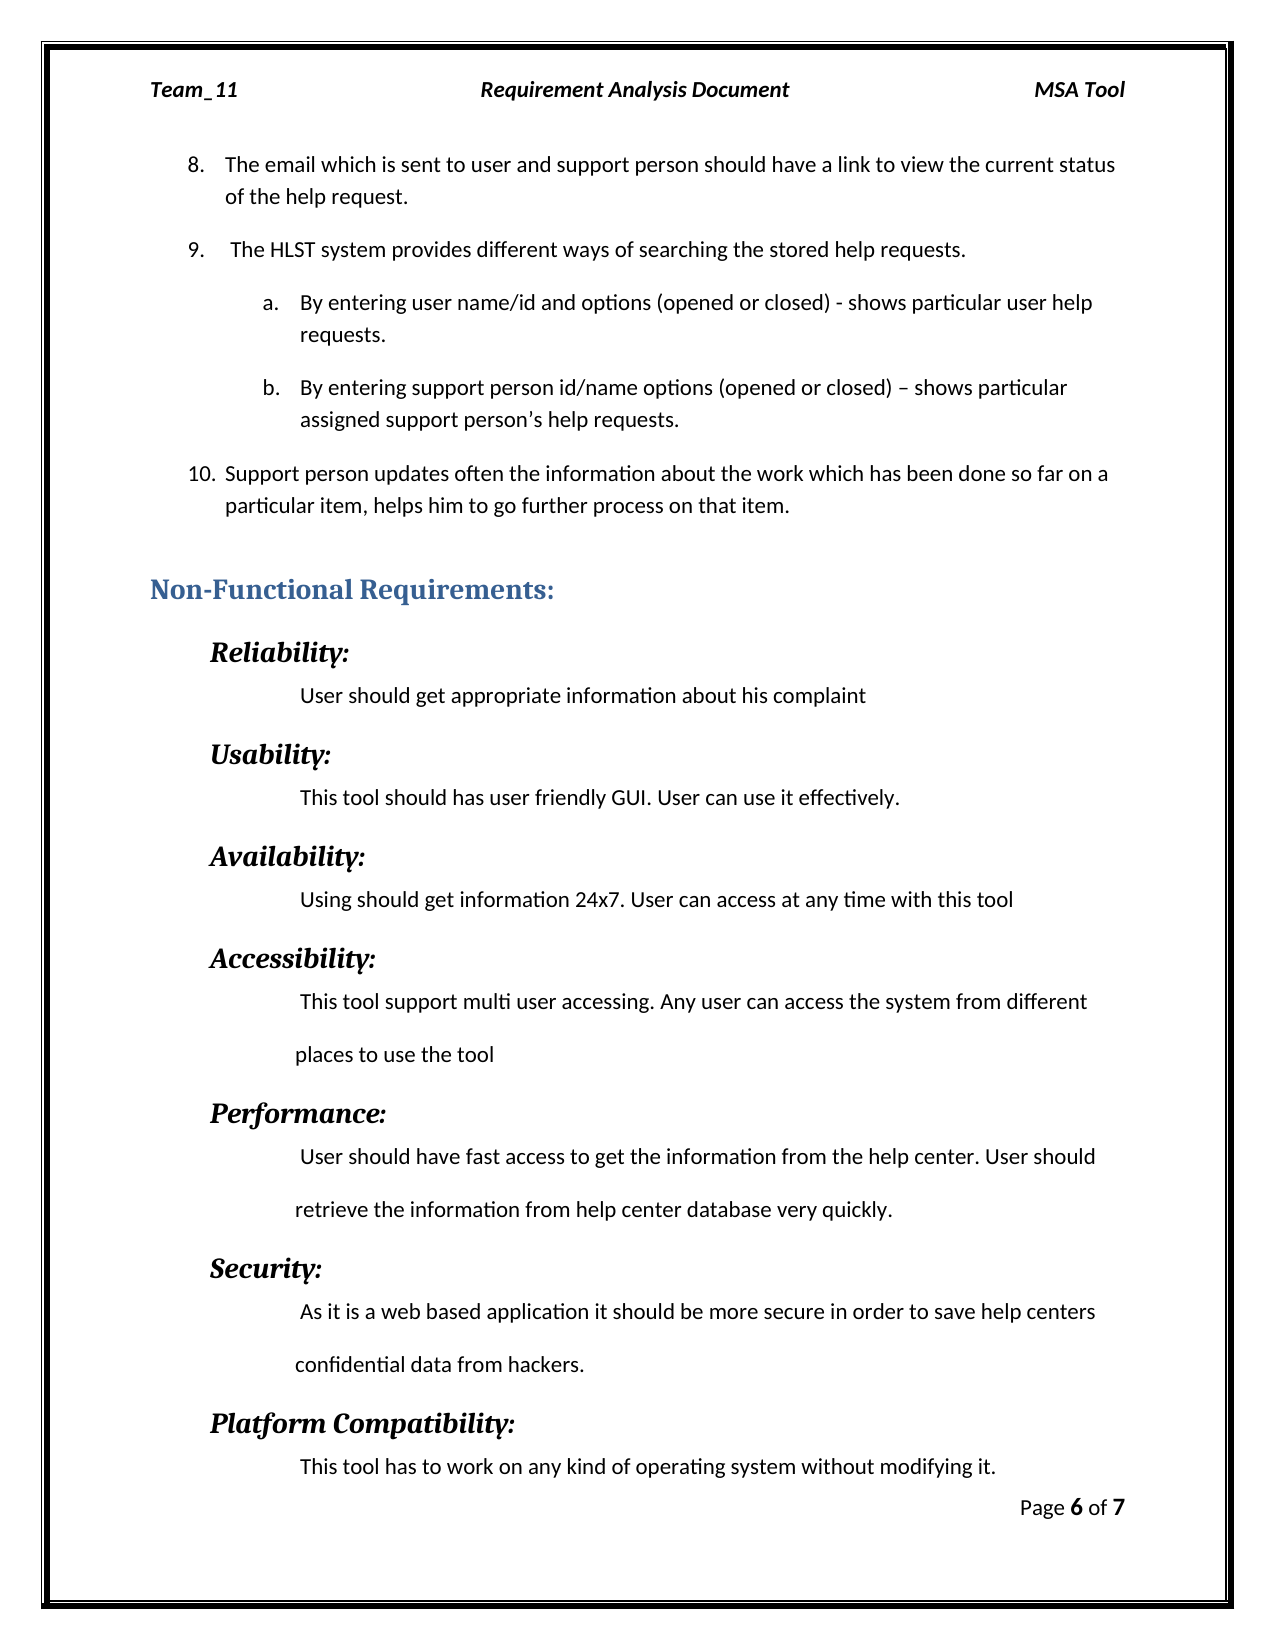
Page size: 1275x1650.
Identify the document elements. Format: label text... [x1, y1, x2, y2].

subtitle Security: [150, 1252, 1125, 1286]
subtitle Accessibility: [150, 942, 1125, 976]
subtitle Usability: [150, 738, 1125, 772]
text As it is a web based application it should be more secure in order to save help centers [150, 1297, 1125, 1325]
list The HLST system provides different ways of searching the stored help requests. [187, 235, 1125, 263]
text User should have fast access to get the information from the help center. User should [150, 1142, 1125, 1170]
text This tool should has user friendly GUI. User can use it effectively. [150, 783, 1125, 811]
text retrieve the information from help center database very quickly. [150, 1195, 1125, 1223]
subtitle Platform Compatibility: [150, 1407, 1125, 1441]
subtitle Reliability: [150, 637, 1125, 670]
list The email which is sent to user and support person should have a link to view the current status of the help request. [187, 150, 1125, 210]
list Support person updates often the information about the work which has been done so far on a particular item, helps him to go further process on that item. [187, 459, 1125, 519]
text confidential data from hackers. [150, 1350, 1125, 1378]
subtitle Non-Functional Requirements: [150, 573, 1125, 607]
text Using should get information 24x7. User can access at any time with this tool [150, 885, 1125, 913]
list By entering support person id/name options (opened or closed) – shows particular assigned support person’s help requests. [262, 373, 1125, 434]
text places to use the tool [150, 1040, 1125, 1068]
list By entering user name/id and options (opened or closed) - shows particular user help requests. [262, 288, 1125, 348]
text User should get appropriate information about his complaint [150, 681, 1125, 709]
subtitle Performance: [150, 1097, 1125, 1131]
text This tool support multi user accessing. Any user can access the system from different [150, 987, 1125, 1015]
text This tool has to work on any kind of operating system without modifying it. [150, 1452, 1125, 1480]
subtitle Availability: [150, 841, 1125, 874]
